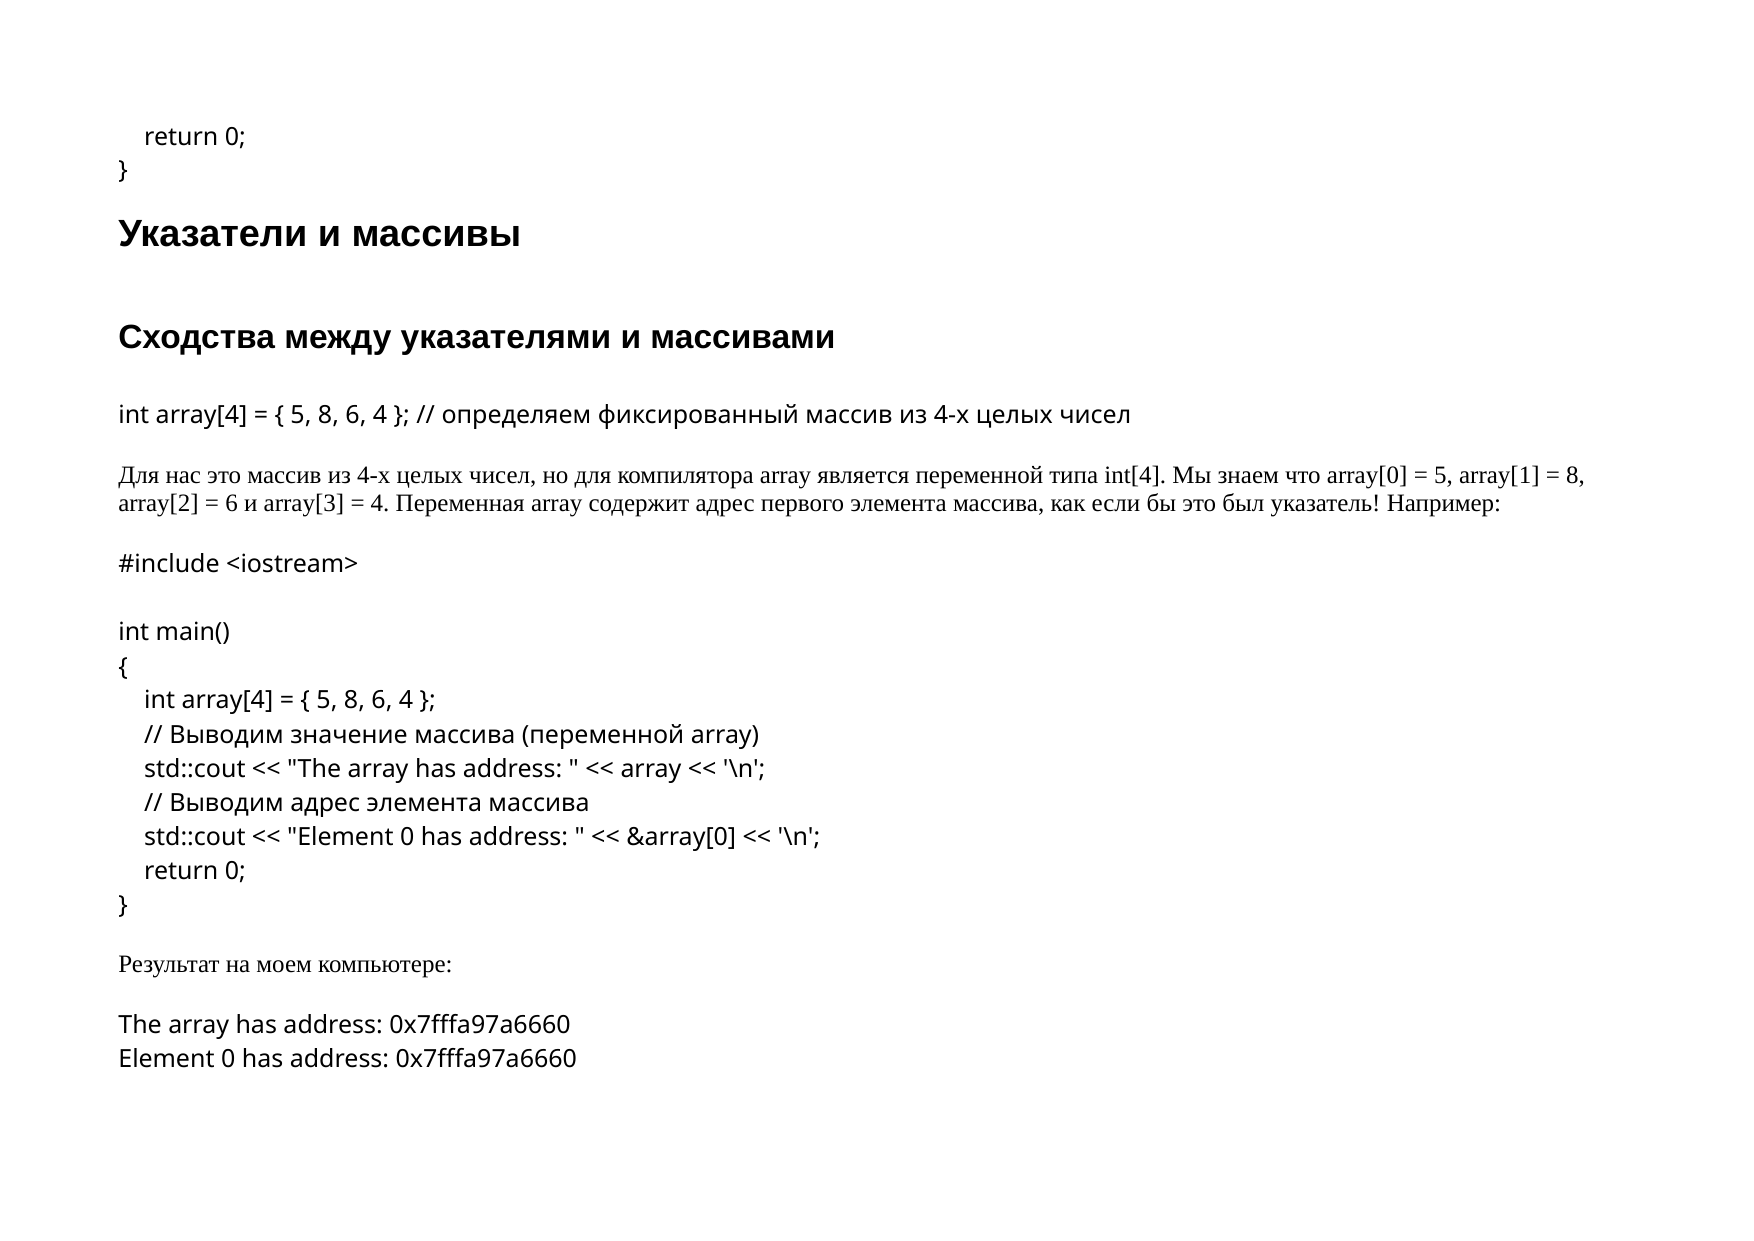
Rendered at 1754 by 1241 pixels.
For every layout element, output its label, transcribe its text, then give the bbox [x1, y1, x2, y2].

text return 0; [118, 852, 1636, 887]
text // Выводим значение массива (переменной array) [118, 716, 1636, 750]
text { [118, 648, 1636, 682]
text The array has address: 0x7fffa97a6660 [118, 1007, 1636, 1041]
text std::cout << "The array has address: " << array << '\n'; [118, 750, 1636, 784]
text Результат на моем компьютере: [118, 949, 1636, 978]
text #include <iostream> [118, 546, 1636, 580]
text // Выводим адрес элемента массива [118, 784, 1636, 818]
text Для нас это массив из 4-х целых чисел, но для компилятора array является переменной типа int[4]. Мы знаем что array[0] = 5, array[1] = 8, array[2] = 6 и array[3] = 4. Переменная array содержит адрес первого элемента массива, как если бы это был указатель! Например: [118, 460, 1636, 517]
text int array[4] = { 5, 8, 6, 4 }; // определяем фиксированный массив из 4-х целых чисел [118, 397, 1636, 431]
text Element 0 has address: 0x7fffa97a6660 [118, 1041, 1636, 1075]
text std::cout << "Element 0 has address: " << &array[0] << '\n'; [118, 818, 1636, 852]
text int array[4] = { 5, 8, 6, 4 }; [118, 682, 1636, 716]
text return 0; [118, 118, 1636, 152]
text int main() [118, 614, 1636, 648]
subtitle Указатели и массивы [118, 211, 1636, 255]
subtitle Сходства между указателями и массивами [118, 317, 1636, 356]
text } [118, 152, 1636, 186]
text } [118, 887, 1636, 921]
